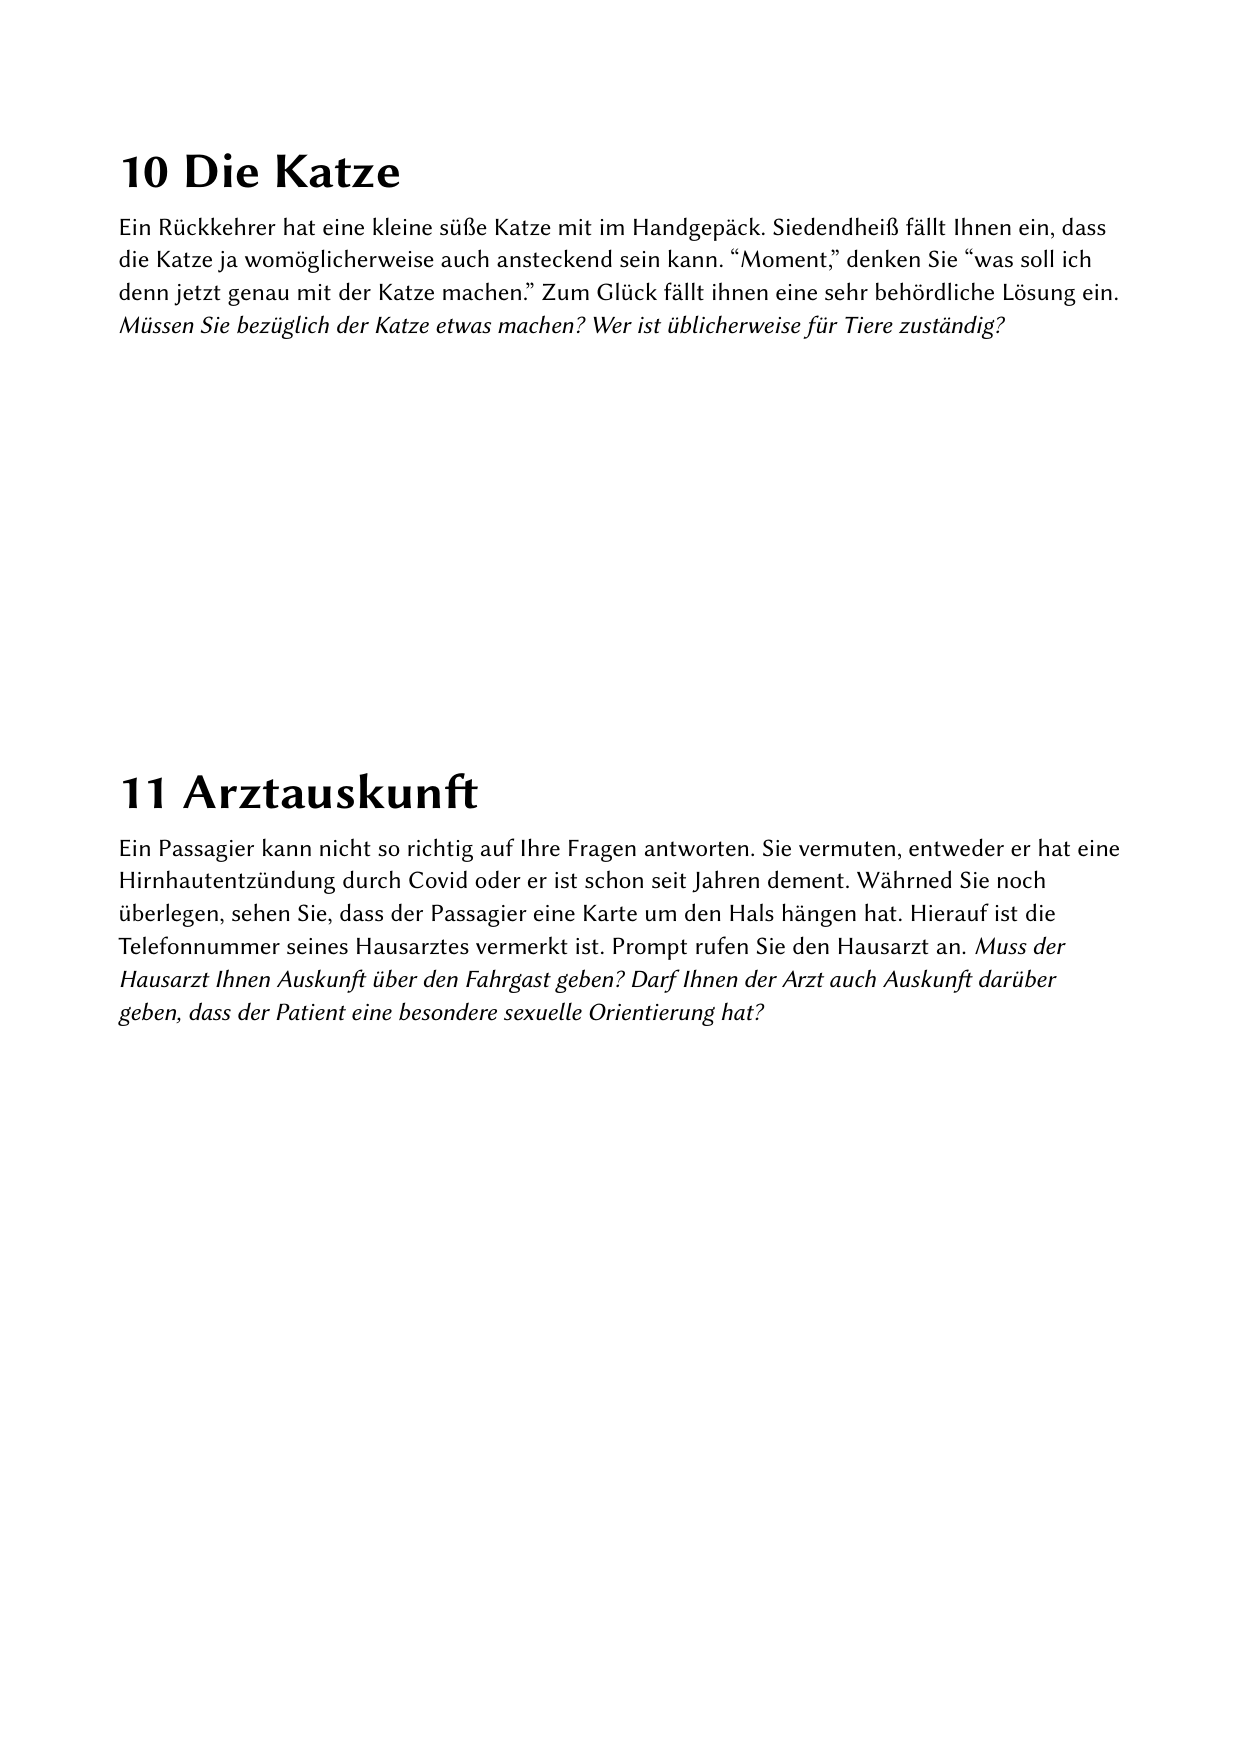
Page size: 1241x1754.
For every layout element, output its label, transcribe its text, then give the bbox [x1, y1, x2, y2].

subtitle 10 Die Katze [118, 143, 1122, 200]
subtitle 11 Arztauskunft [118, 764, 1122, 821]
text Ein Rückkehrer hat eine kleine süße Katze mit im Handgepäck. Siedendheiß fällt Ihnen ein, dass die Katze ja womöglicherweise auch ansteckend sein kann. “Moment,” denken Sie “was soll ich denn jetzt genau mit der Katze machen.” Zum Glück fällt ihnen eine sehr behördliche Lösung ein. Müssen Sie bezüglich der Katze etwas machen? Wer ist üblicherweise für Tiere zuständig? [118, 213, 1122, 339]
text Ein Passagier kann nicht so richtig auf Ihre Fragen antworten. Sie vermuten, entweder er hat eine Hirnhautentzündung durch Covid oder er ist schon seit Jahren dement. Währned Sie noch überlegen, sehen Sie, dass der Passagier eine Karte um den Hals hängen hat. Hierauf ist die Telefonnummer seines Hausarztes vermerkt ist. Prompt rufen Sie den Hausarzt an. Muss der Hausarzt Ihnen Auskunft über den Fahrgast geben? Darf Ihnen der Arzt auch Auskunft darüber geben, dass der Patient eine besondere sexuelle Orientierung hat? [118, 834, 1122, 1026]
